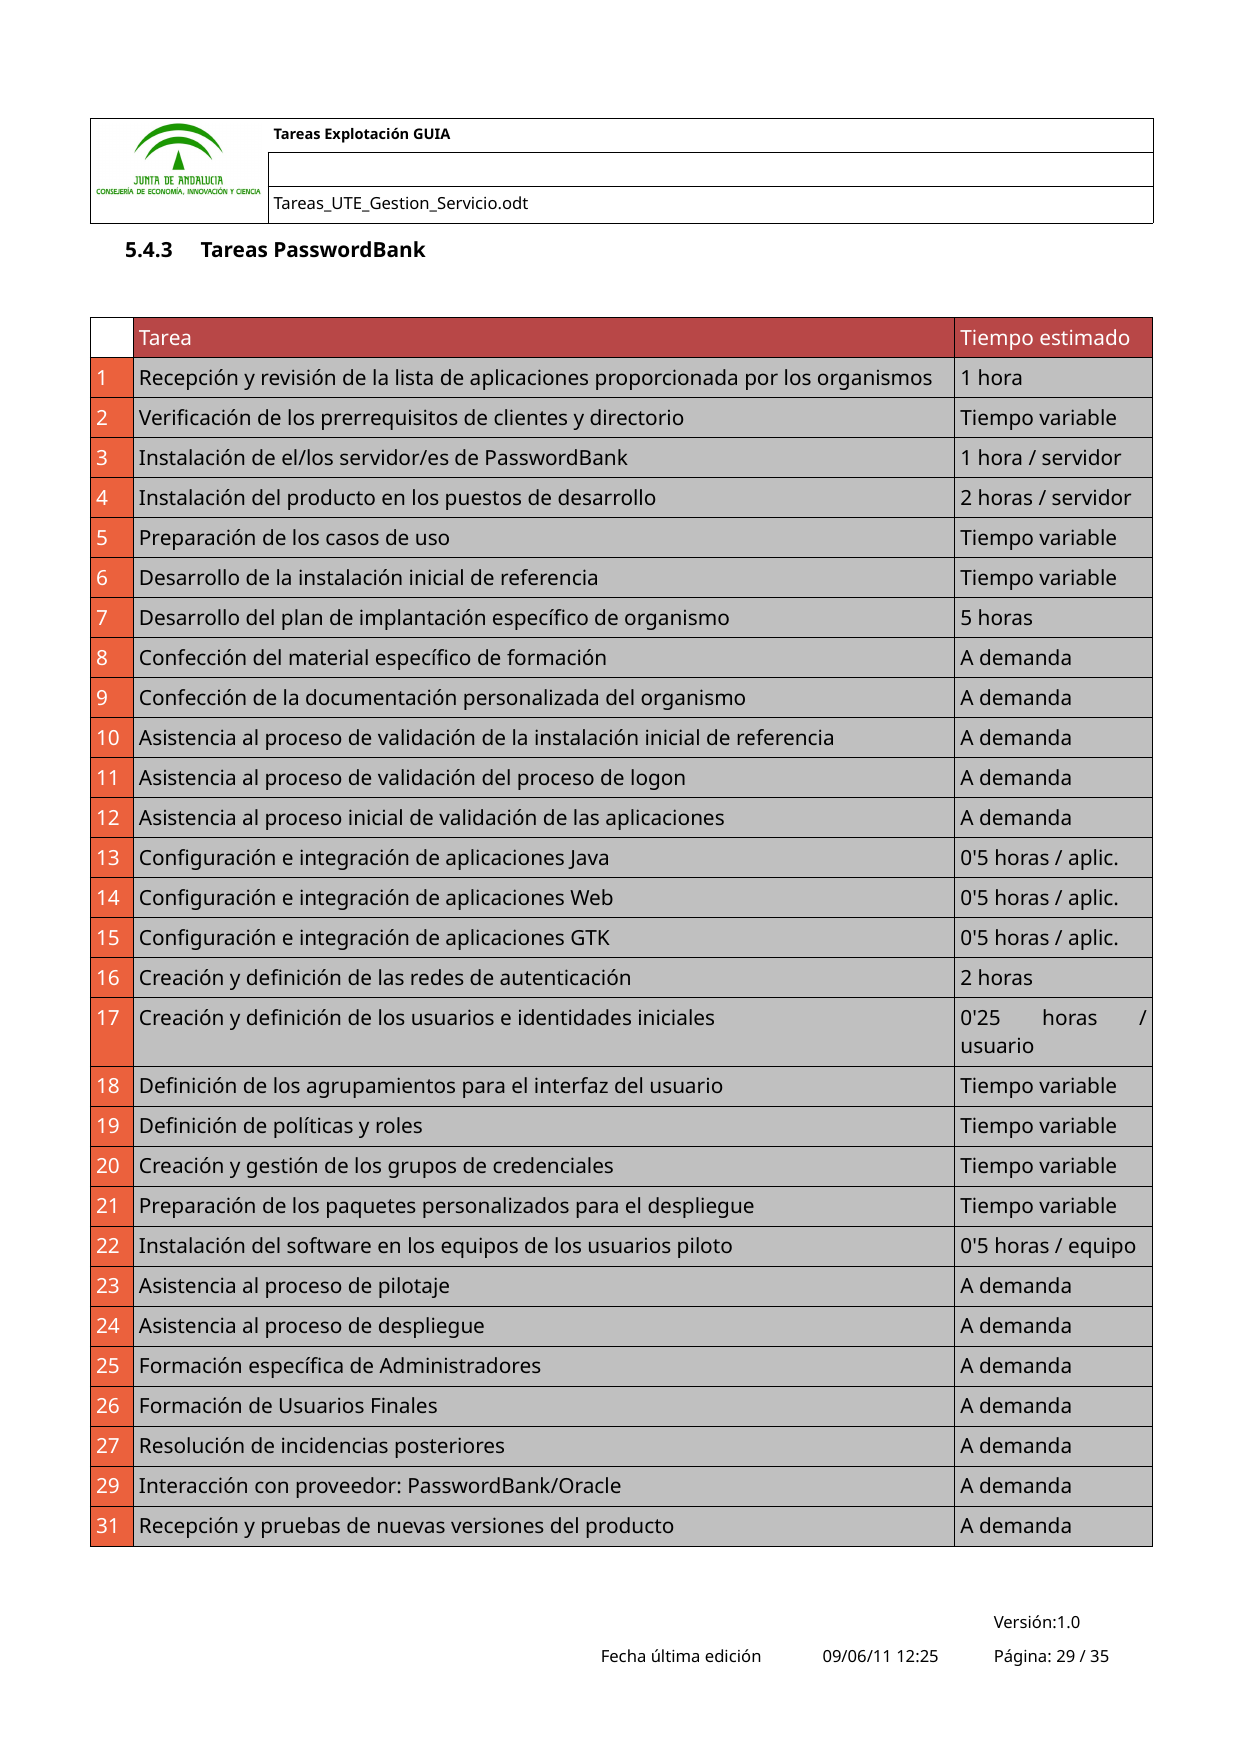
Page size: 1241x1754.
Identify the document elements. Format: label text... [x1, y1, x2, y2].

table_cell 1 [91, 358, 133, 397]
table_cell Tiempo variable [955, 398, 1152, 437]
table_cell Verificación de los prerrequisitos de clientes y directorio [134, 398, 954, 437]
table_header Tiempo estimado [955, 318, 1152, 357]
table_cell 3 [91, 438, 133, 477]
table_cell Resolución de incidencias posteriores [134, 1427, 954, 1466]
table_cell 21 [91, 1187, 133, 1226]
table_cell Interacción con proveedor: PasswordBank/Oracle [134, 1467, 954, 1506]
table_cell Asistencia al proceso de pilotaje [134, 1267, 954, 1306]
table_cell Asistencia al proceso de despliegue [134, 1307, 954, 1346]
table_cell 10 [91, 718, 133, 757]
table_cell Preparación de los casos de uso [134, 518, 954, 557]
table_cell 27 [91, 1427, 133, 1466]
table_cell Asistencia al proceso inicial de validación de las aplicaciones [134, 798, 954, 837]
table_cell Formación de Usuarios Finales [134, 1387, 954, 1426]
table_cell 22 [91, 1227, 133, 1266]
table_cell Configuración e integración de aplicaciones Java [134, 838, 954, 877]
table_cell 13 [91, 838, 133, 877]
table_cell 16 [91, 958, 133, 997]
table_cell Asistencia al proceso de validación de la instalación inicial de referencia [134, 718, 954, 757]
table_cell 15 [91, 918, 133, 957]
table_cell 5 horas [955, 598, 1152, 637]
table_cell 2 [91, 398, 133, 437]
table_cell 1 hora [955, 358, 1152, 397]
table_cell A demanda [955, 758, 1152, 797]
table_cell Confección de la documentación personalizada del organismo [134, 678, 954, 717]
table_cell A demanda [955, 1387, 1152, 1426]
table_cell Definición de los agrupamientos para el interfaz del usuario [134, 1067, 954, 1106]
table_cell 0'25 horas / usuario [955, 998, 1152, 1066]
table_cell Recepción y pruebas de nuevas versiones del producto [134, 1507, 954, 1546]
table_cell 0'5 horas / aplic. [955, 918, 1152, 957]
table_cell 19 [91, 1107, 133, 1146]
table_cell A demanda [955, 1267, 1152, 1306]
table_cell 31 [91, 1507, 133, 1546]
table_cell Configuración e integración de aplicaciones Web [134, 878, 954, 917]
table_cell Creación y definición de las redes de autenticación [134, 958, 954, 997]
table_header Tarea [134, 318, 954, 357]
table_cell Formación específica de Administradores [134, 1347, 954, 1386]
table_cell Tiempo variable [955, 1067, 1152, 1106]
table_cell 23 [91, 1267, 133, 1306]
picture [95, 123, 262, 198]
table_cell Instalación de el/los servidor/es de PasswordBank [134, 438, 954, 477]
table_cell Instalación del producto en los puestos de desarrollo [134, 478, 954, 517]
table_cell A demanda [955, 1467, 1152, 1506]
table_cell A demanda [955, 638, 1152, 677]
table_cell Definición de políticas y roles [134, 1107, 954, 1146]
table_cell 26 [91, 1387, 133, 1426]
table_cell Tiempo variable [955, 558, 1152, 597]
table_cell 7 [91, 598, 133, 637]
table_cell Tiempo variable [955, 1187, 1152, 1226]
table_cell 14 [91, 878, 133, 917]
table_cell 4 [91, 478, 133, 517]
table_cell 8 [91, 638, 133, 677]
table_cell 1 hora / servidor [955, 438, 1152, 477]
table_cell 24 [91, 1307, 133, 1346]
table_cell A demanda [955, 1347, 1152, 1386]
table_cell Confección del material específico de formación [134, 638, 954, 677]
table_cell Asistencia al proceso de validación del proceso de logon [134, 758, 954, 797]
table_header [91, 318, 133, 357]
table_cell 2 horas [955, 958, 1152, 997]
table_cell 25 [91, 1347, 133, 1386]
table_cell A demanda [955, 1427, 1152, 1466]
table_cell Configuración e integración de aplicaciones GTK [134, 918, 954, 957]
table_cell 29 [91, 1467, 133, 1506]
table_cell Tiempo variable [955, 518, 1152, 557]
table_cell A demanda [955, 678, 1152, 717]
table_cell Creación y gestión de los grupos de credenciales [134, 1147, 954, 1186]
table_cell 0'5 horas / aplic. [955, 878, 1152, 917]
table_cell 18 [91, 1067, 133, 1106]
table_cell A demanda [955, 798, 1152, 837]
table_cell 5 [91, 518, 133, 557]
table_cell 9 [91, 678, 133, 717]
table_cell Desarrollo de la instalación inicial de referencia [134, 558, 954, 597]
table_cell Creación y definición de los usuarios e identidades iniciales [134, 998, 954, 1066]
table_cell Tiempo variable [955, 1107, 1152, 1146]
table_cell 0'5 horas / equipo [955, 1227, 1152, 1266]
table_cell 6 [91, 558, 133, 597]
table_cell Tiempo variable [955, 1147, 1152, 1186]
table_cell 2 horas / servidor [955, 478, 1152, 517]
table_cell Instalación del software en los equipos de los usuarios piloto [134, 1227, 954, 1266]
table_cell A demanda [955, 718, 1152, 757]
table_cell 0'5 horas / aplic. [955, 838, 1152, 877]
table_cell 17 [91, 998, 133, 1066]
table_cell 12 [91, 798, 133, 837]
table_cell A demanda [955, 1507, 1152, 1546]
table_cell Desarrollo del plan de implantación específico de organismo [134, 598, 954, 637]
subtitle Tareas PasswordBank [119, 235, 1152, 264]
table_cell Preparación de los paquetes personalizados para el despliegue [134, 1187, 954, 1226]
table_cell A demanda [955, 1307, 1152, 1346]
table_cell Recepción y revisión de la lista de aplicaciones proporcionada por los organismos [134, 358, 954, 397]
table_cell 20 [91, 1147, 133, 1186]
table_cell 11 [91, 758, 133, 797]
